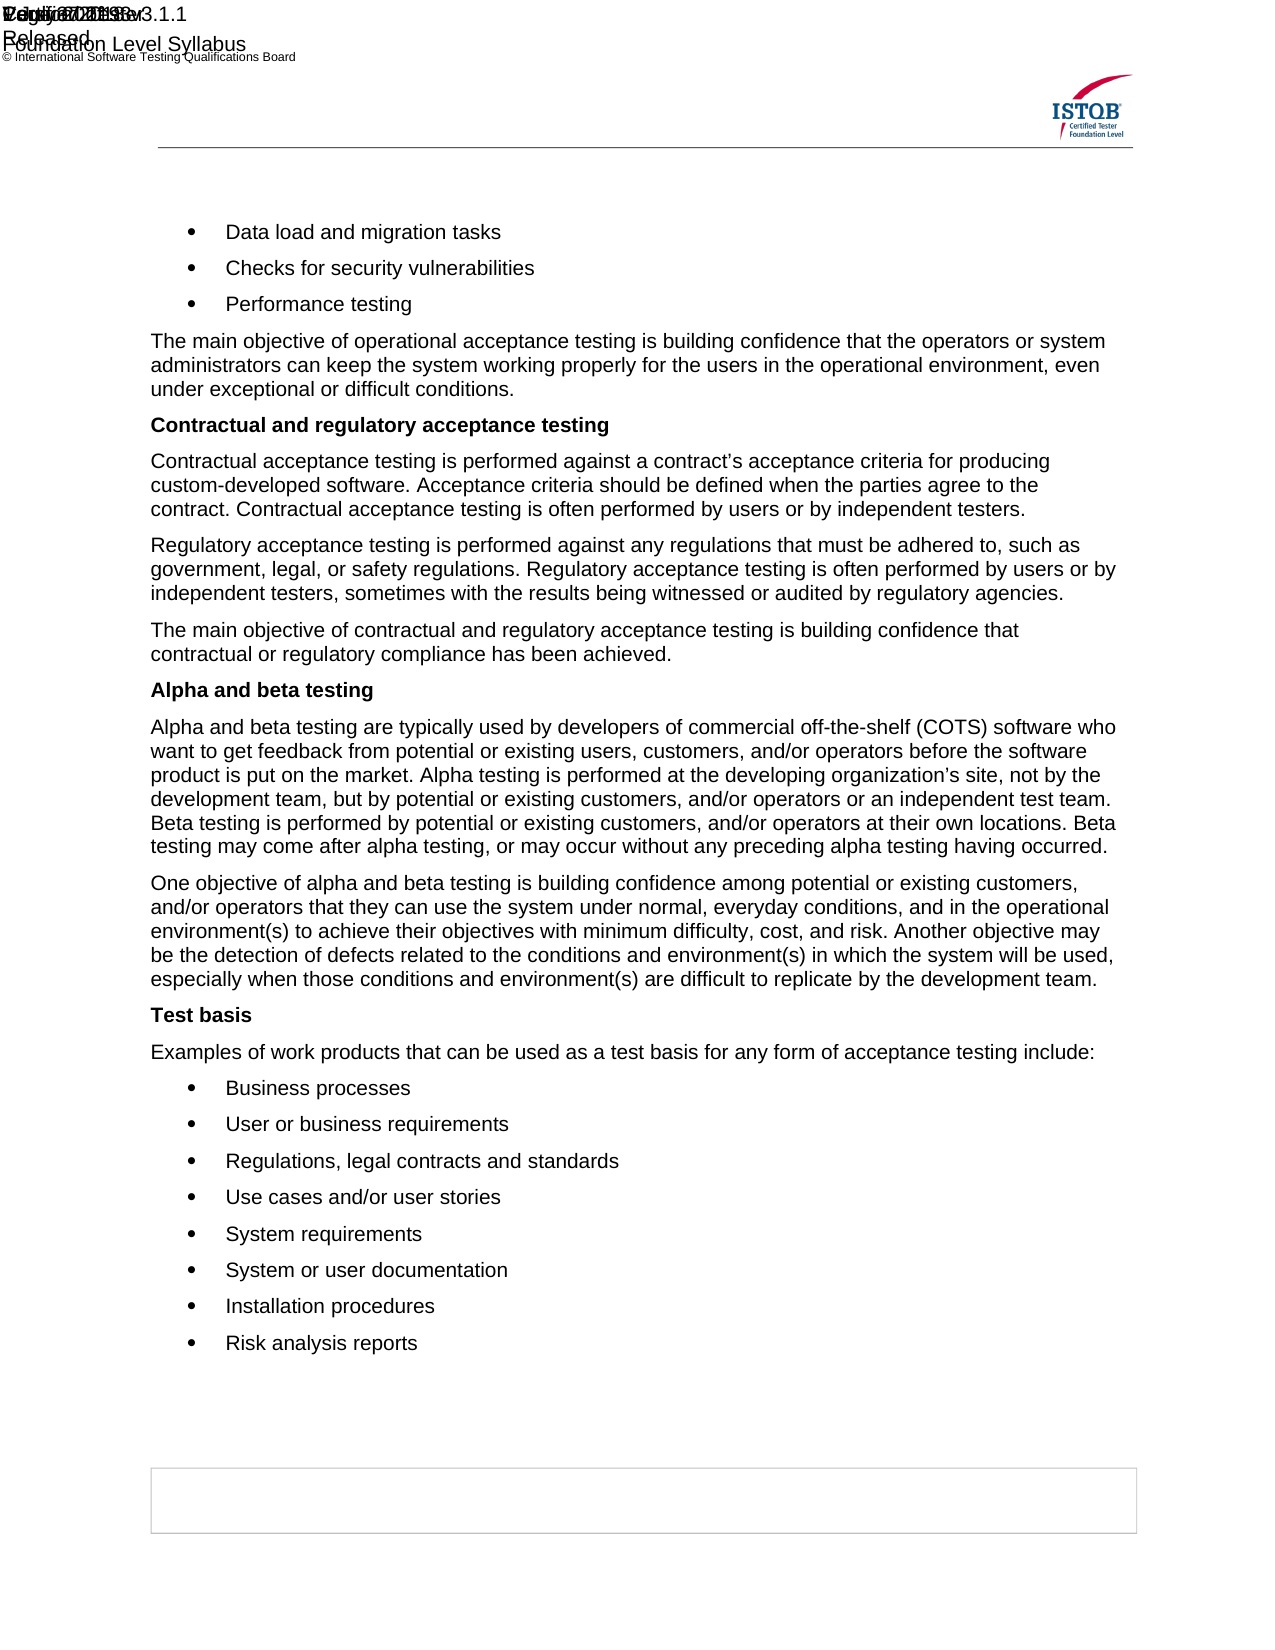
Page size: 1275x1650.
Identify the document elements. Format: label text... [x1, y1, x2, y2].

list User or business requirements [188, 1112, 1150, 1136]
text Alpha and beta testing are typically used by developers of commercial off-the-shelf (COTS) software who want to get feedback from potential or existing users, customers, and/or operators before the software product is put on the market. Alpha testing is performed at the developing organization’s site, not by the development team, but by potential or existing customers, and/or operators or an independent test team. Beta testing is performed by potential or existing customers, and/or operators at their own locations. Beta testing may come after alpha testing, or may occur without any preceding alpha testing having occurred. [150, 714, 1119, 858]
list Use cases and/or user stories [188, 1185, 1150, 1209]
picture [1036, 58, 1148, 161]
list Regulations, legal contracts and standards [188, 1149, 1150, 1173]
subtitle Contractual and regulatory acceptance testing [150, 413, 1150, 437]
text The main objective of contractual and regulatory acceptance testing is building confidence that contractual or regulatory compliance has been achieved. [150, 617, 1022, 665]
list System or user documentation [188, 1258, 1150, 1282]
list Checks for security vulnerabilities [188, 256, 1150, 280]
subtitle Alpha and beta testing [150, 678, 1150, 702]
list Data load and migration tasks [188, 219, 1150, 244]
list Business processes [188, 1076, 1150, 1100]
list Installation procedures [188, 1294, 1150, 1318]
text Contractual acceptance testing is performed against a contract’s acceptance criteria for producing custom-developed software. Acceptance criteria should be defined when the parties agree to the contract. Contractual acceptance testing is often performed by users or by independent testers. [150, 450, 1052, 520]
text The main objective of operational acceptance testing is building confidence that the operators or system administrators can keep the system working properly for the users in the operational environment, even under exceptional or difficult conditions. [150, 329, 1109, 401]
subtitle Test basis [150, 1003, 1150, 1027]
list System requirements [188, 1222, 1150, 1246]
text Regulatory acceptance testing is performed against any regulations that must be adhered to, such as government, legal, or safety regulations. Regulatory acceptance testing is often performed by users or by independent testers, sometimes with the results being witnessed or audited by regulatory agencies. [150, 533, 1119, 605]
list Risk analysis reports [188, 1331, 1150, 1355]
text Examples of work products that can be used as a test basis for any form of acceptance testing include: [150, 1039, 1150, 1063]
text One objective of alpha and beta testing is building confidence among potential or existing customers, and/or operators that they can use the system under normal, everyday conditions, and in the operational environment(s) to achieve their objectives with minimum difficulty, cost, and risk. Another objective may be the detection of defects related to the conditions and environment(s) in which the system will be used, especially when those conditions and environment(s) are difficult to replicate by the development team. [150, 871, 1117, 990]
list Performance testing [188, 292, 1150, 316]
